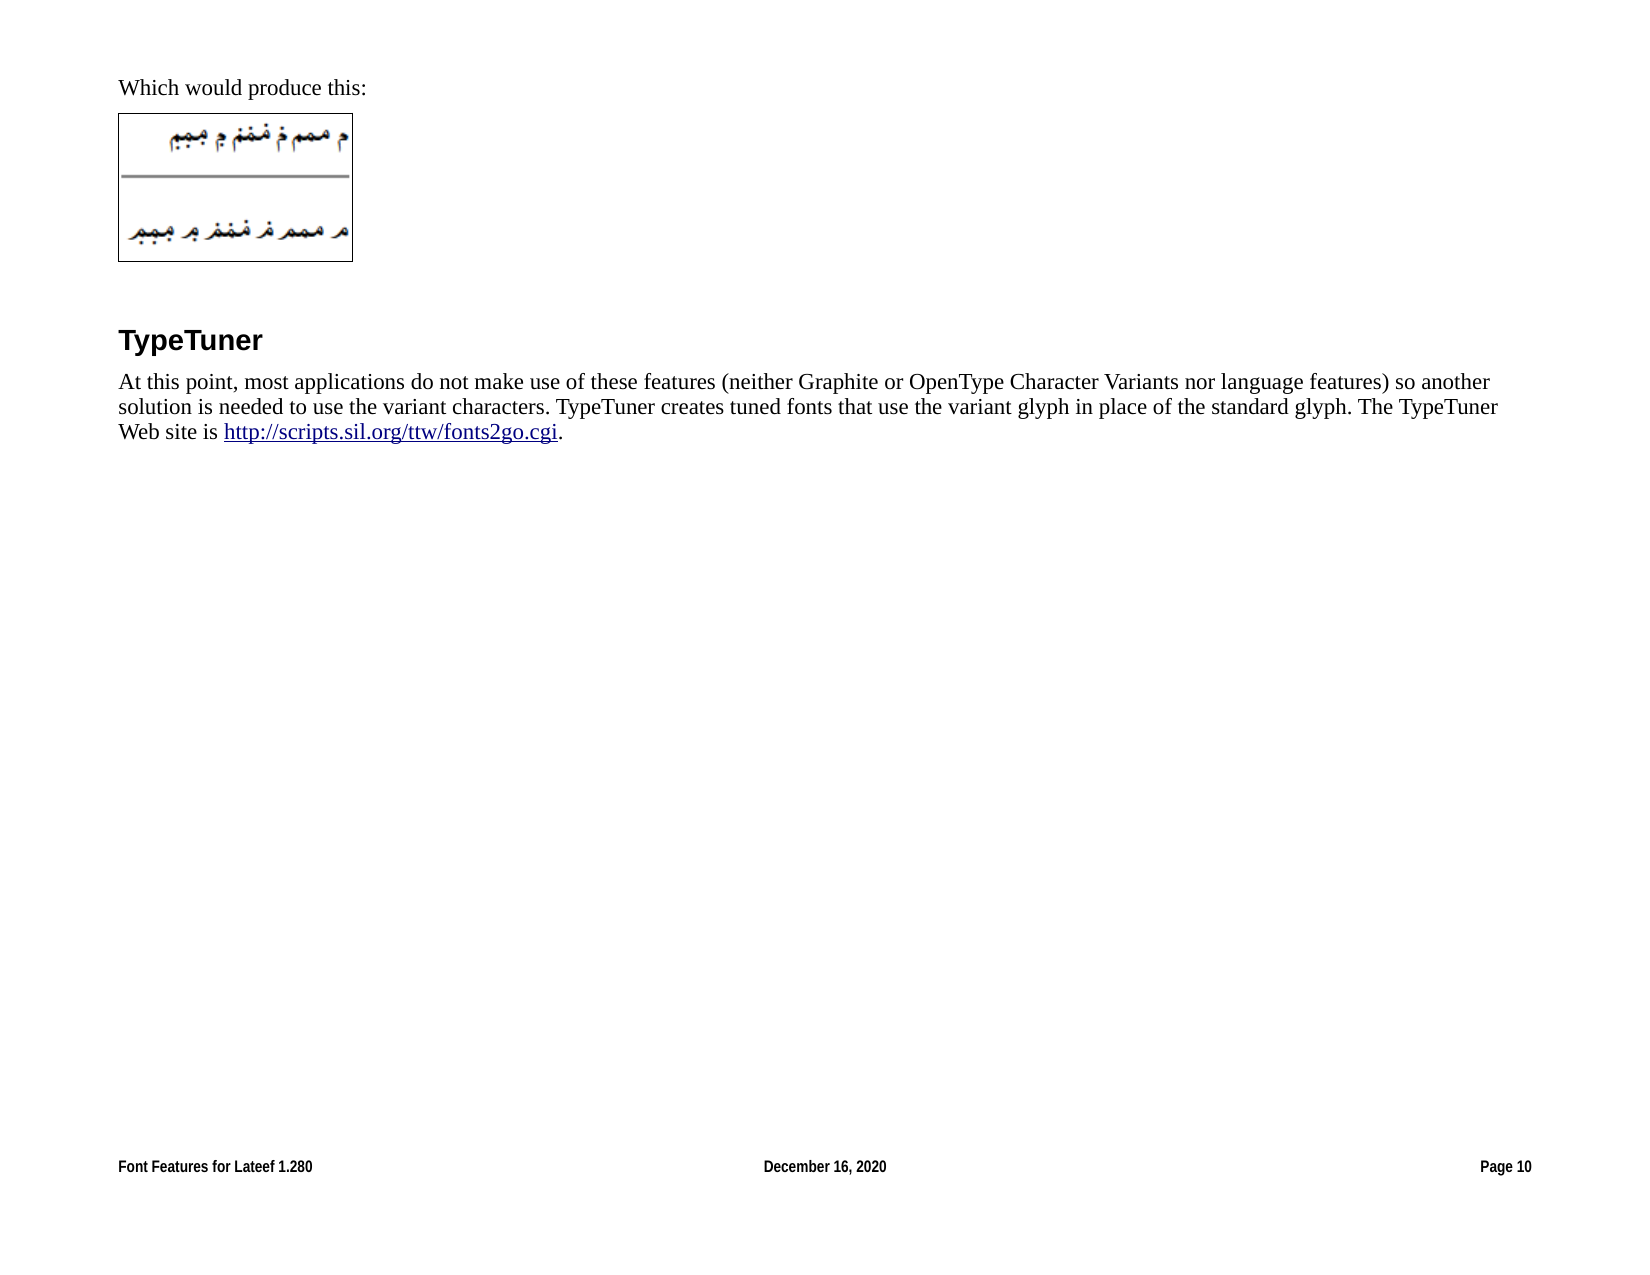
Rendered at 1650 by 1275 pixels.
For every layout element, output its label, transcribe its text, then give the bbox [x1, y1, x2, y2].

text At this point, most applications do not make use of these features (neither Graphite or OpenType Character Variants nor language features) so another solution is needed to use the variant characters. TypeTuner creates tuned fonts that use the variant glyph in place of the standard glyph. The TypeTuner Web site is http://scripts.sil.org/ttw/fonts2go.cgi. [118, 369, 1532, 444]
subtitle TypeTuner [118, 323, 1532, 357]
text Which would produce this: [118, 75, 1532, 100]
picture [121, 115, 350, 258]
